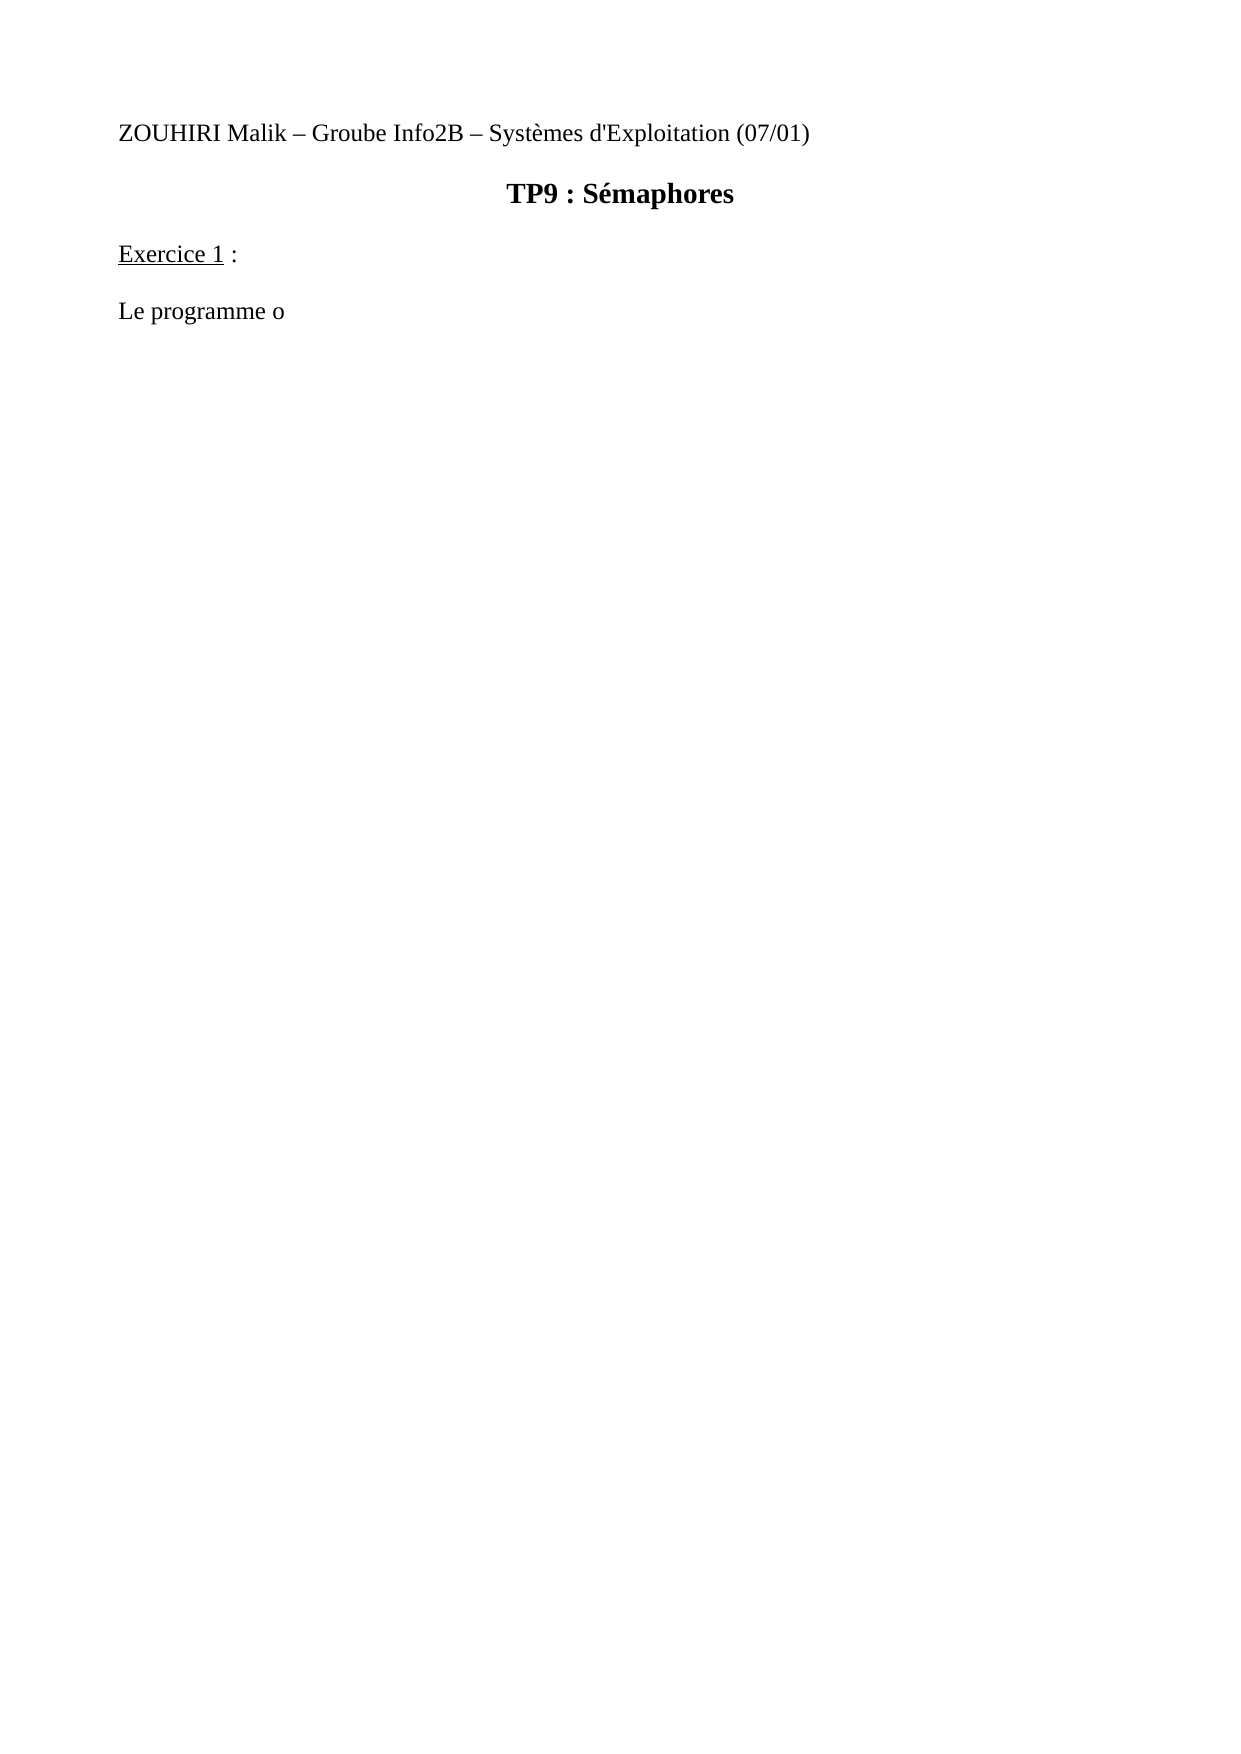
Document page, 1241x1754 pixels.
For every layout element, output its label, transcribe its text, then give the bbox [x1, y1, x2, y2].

text Le programme o [118, 296, 1122, 325]
text TP9 : Sémaphores [118, 176, 1122, 210]
text Exercice 1 : [118, 239, 1122, 267]
